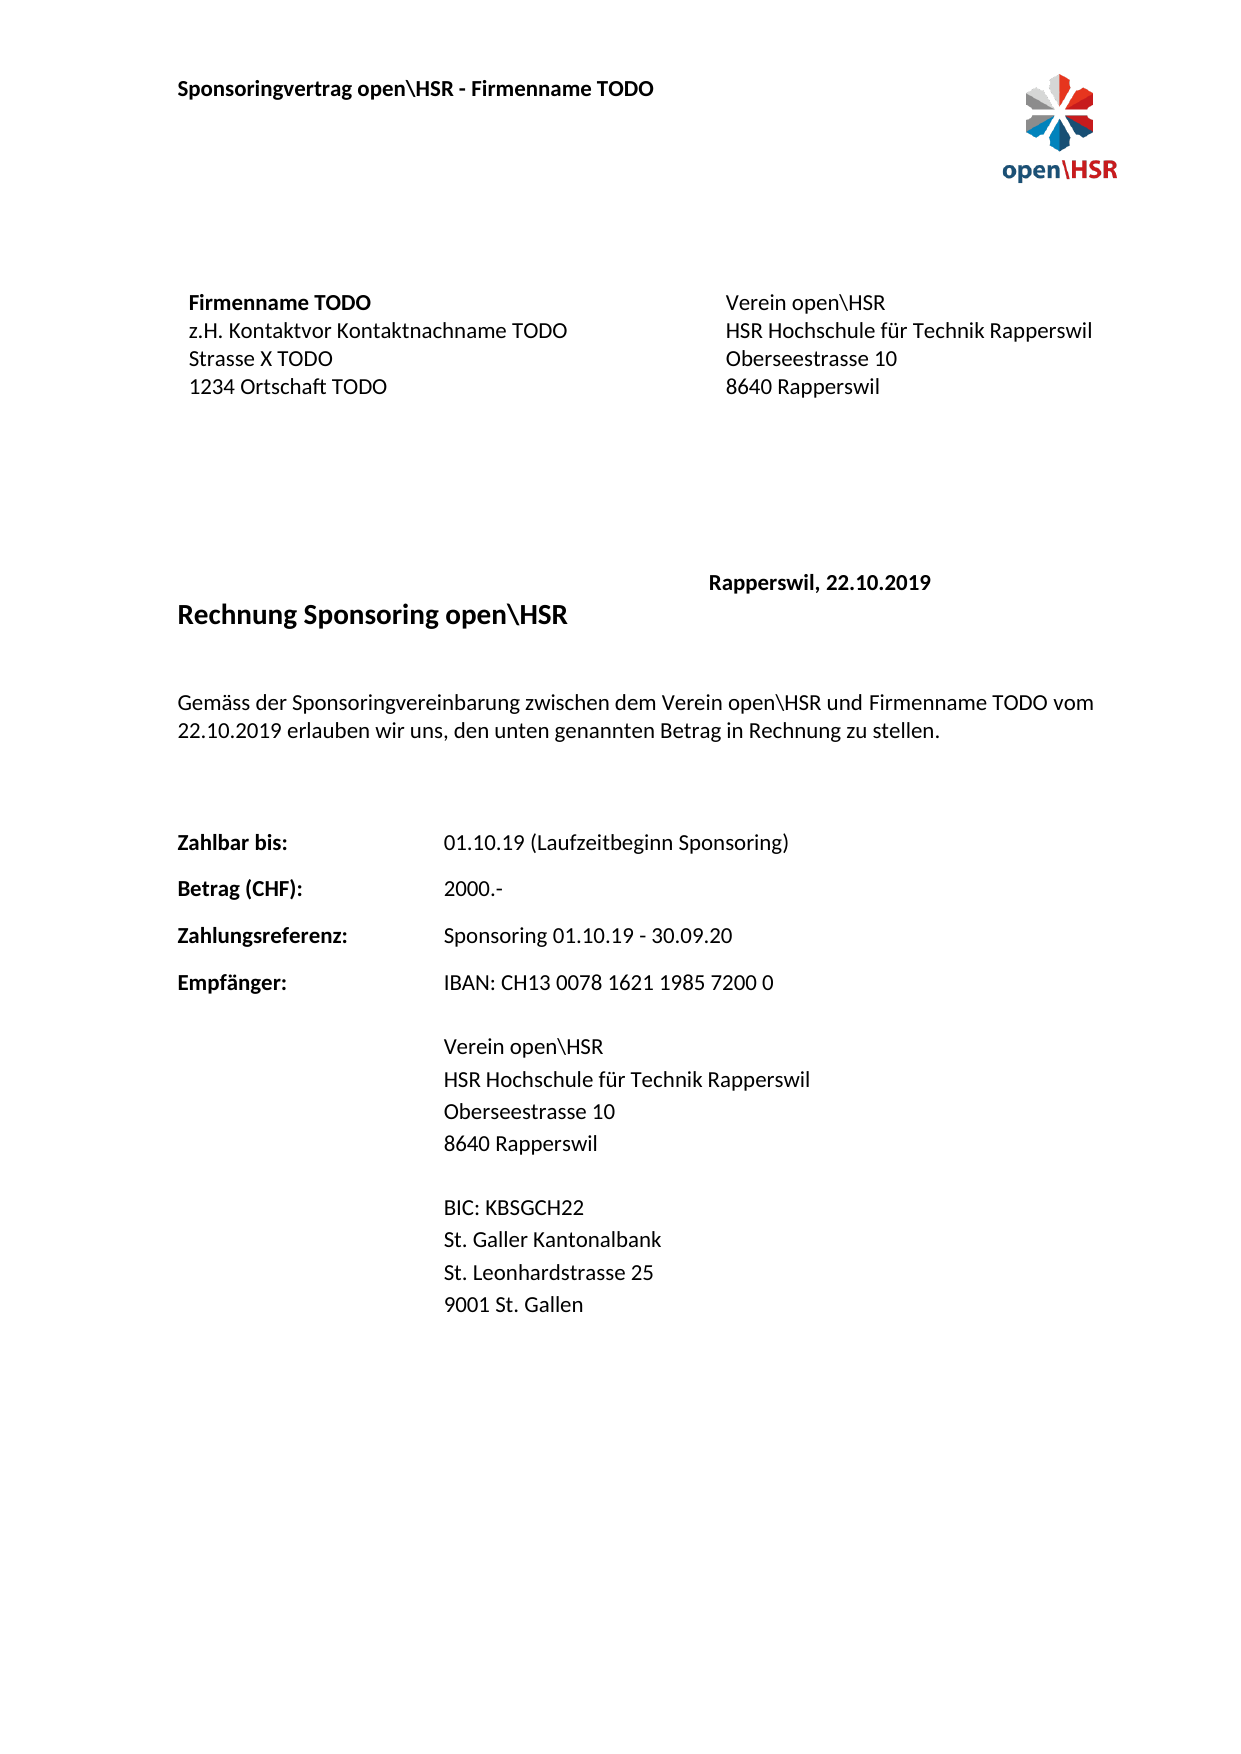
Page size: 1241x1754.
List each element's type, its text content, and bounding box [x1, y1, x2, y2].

text Zahlungsreferenz: Sponsoring 01.10.19 - 30.09.20 [177, 921, 1122, 949]
text Betrag (CHF): 2000.- [177, 874, 1122, 903]
text Rechnung Sponsoring open\HSR [177, 596, 1122, 632]
picture [1001, 71, 1118, 185]
table_header Verein open\HSR HSR Hochschule für Technik Rapperswil Oberseestrasse 10 8640 Rapperswil [714, 288, 1121, 400]
text Zahlbar bis: 01.10.19 (Laufzeitbeginn Sponsoring) [177, 828, 1122, 856]
table_header Firmenname TODO z.H. Kontaktvor Kontaktnachname TODO Strasse X TODO 1234 Ortschaft TODO [177, 288, 714, 400]
text Gemäss der Sponsoringvereinbarung zwischen dem Verein open\HSR und Firmenname TODO vom 22.10.2019 erlauben wir uns, den unten genannten Betrag in Rechnung zu stellen. [177, 688, 1122, 744]
text Empfänger: IBAN: CH13 0078 1621 1985 7200 0 Verein open\HSR HSR Hochschule für Technik Rapperswil Oberseestrasse 10 8640 Rapperswil BIC: KBSGCH22 St. Galler Kantonalbank St. Leonhardstrasse 25 9001 St. Gallen [177, 968, 1122, 1318]
text Rapperswil, 22.10.2019 [709, 568, 1122, 596]
